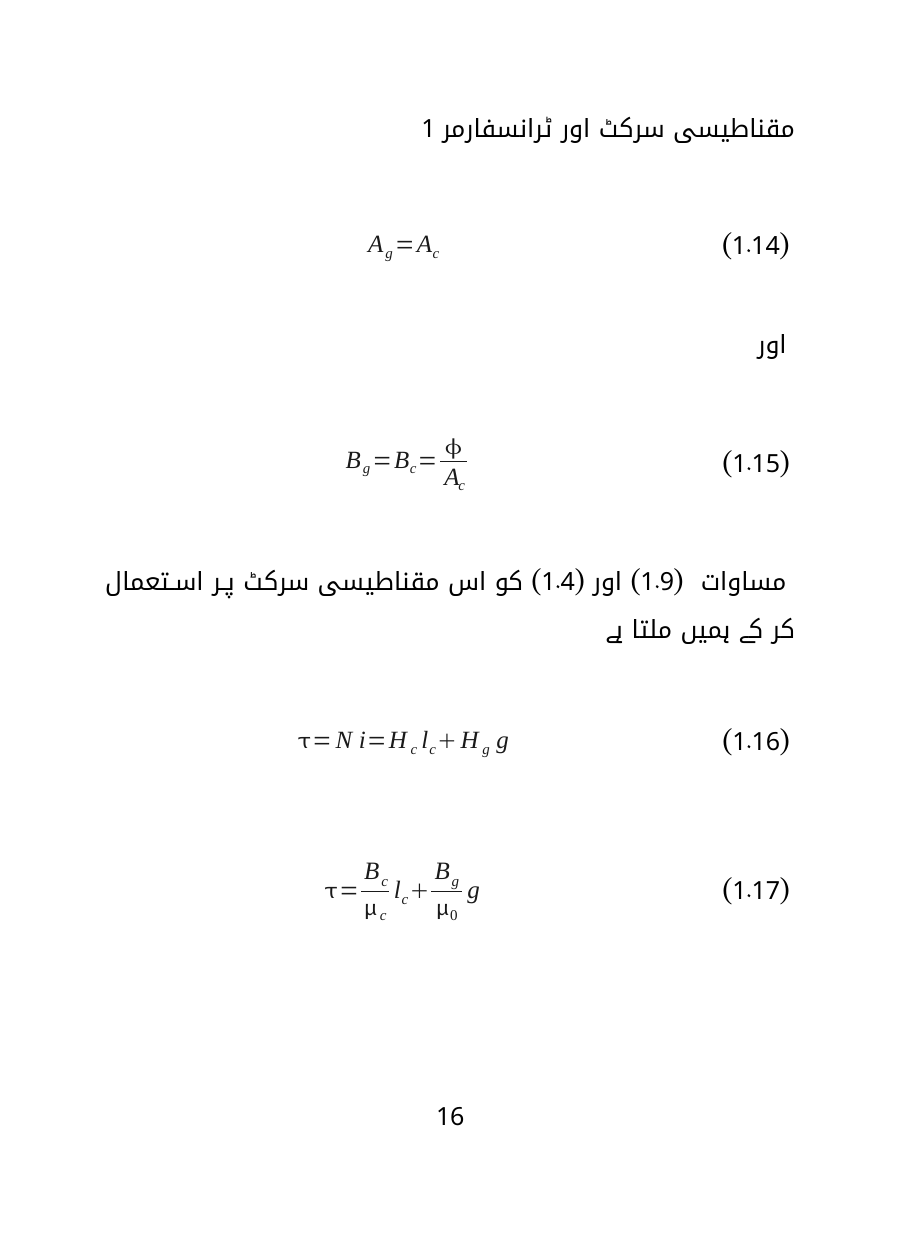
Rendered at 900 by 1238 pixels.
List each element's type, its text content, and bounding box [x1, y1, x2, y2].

text اور [105, 322, 795, 369]
table_header (1.17) [691, 852, 795, 942]
table_header [105, 713, 692, 784]
table_header [105, 428, 699, 512]
text مساوات (1.9) اور (1.4) کو اس مقناطیسی سرکٹ پر استعمال کر کے ہمیں ملتا ہے [105, 559, 795, 653]
table_header (1.16) [693, 713, 795, 784]
table_header (1.15) [699, 428, 795, 512]
table_header (1.14) [693, 216, 795, 288]
table_header [105, 852, 691, 942]
table_header [105, 216, 692, 288]
